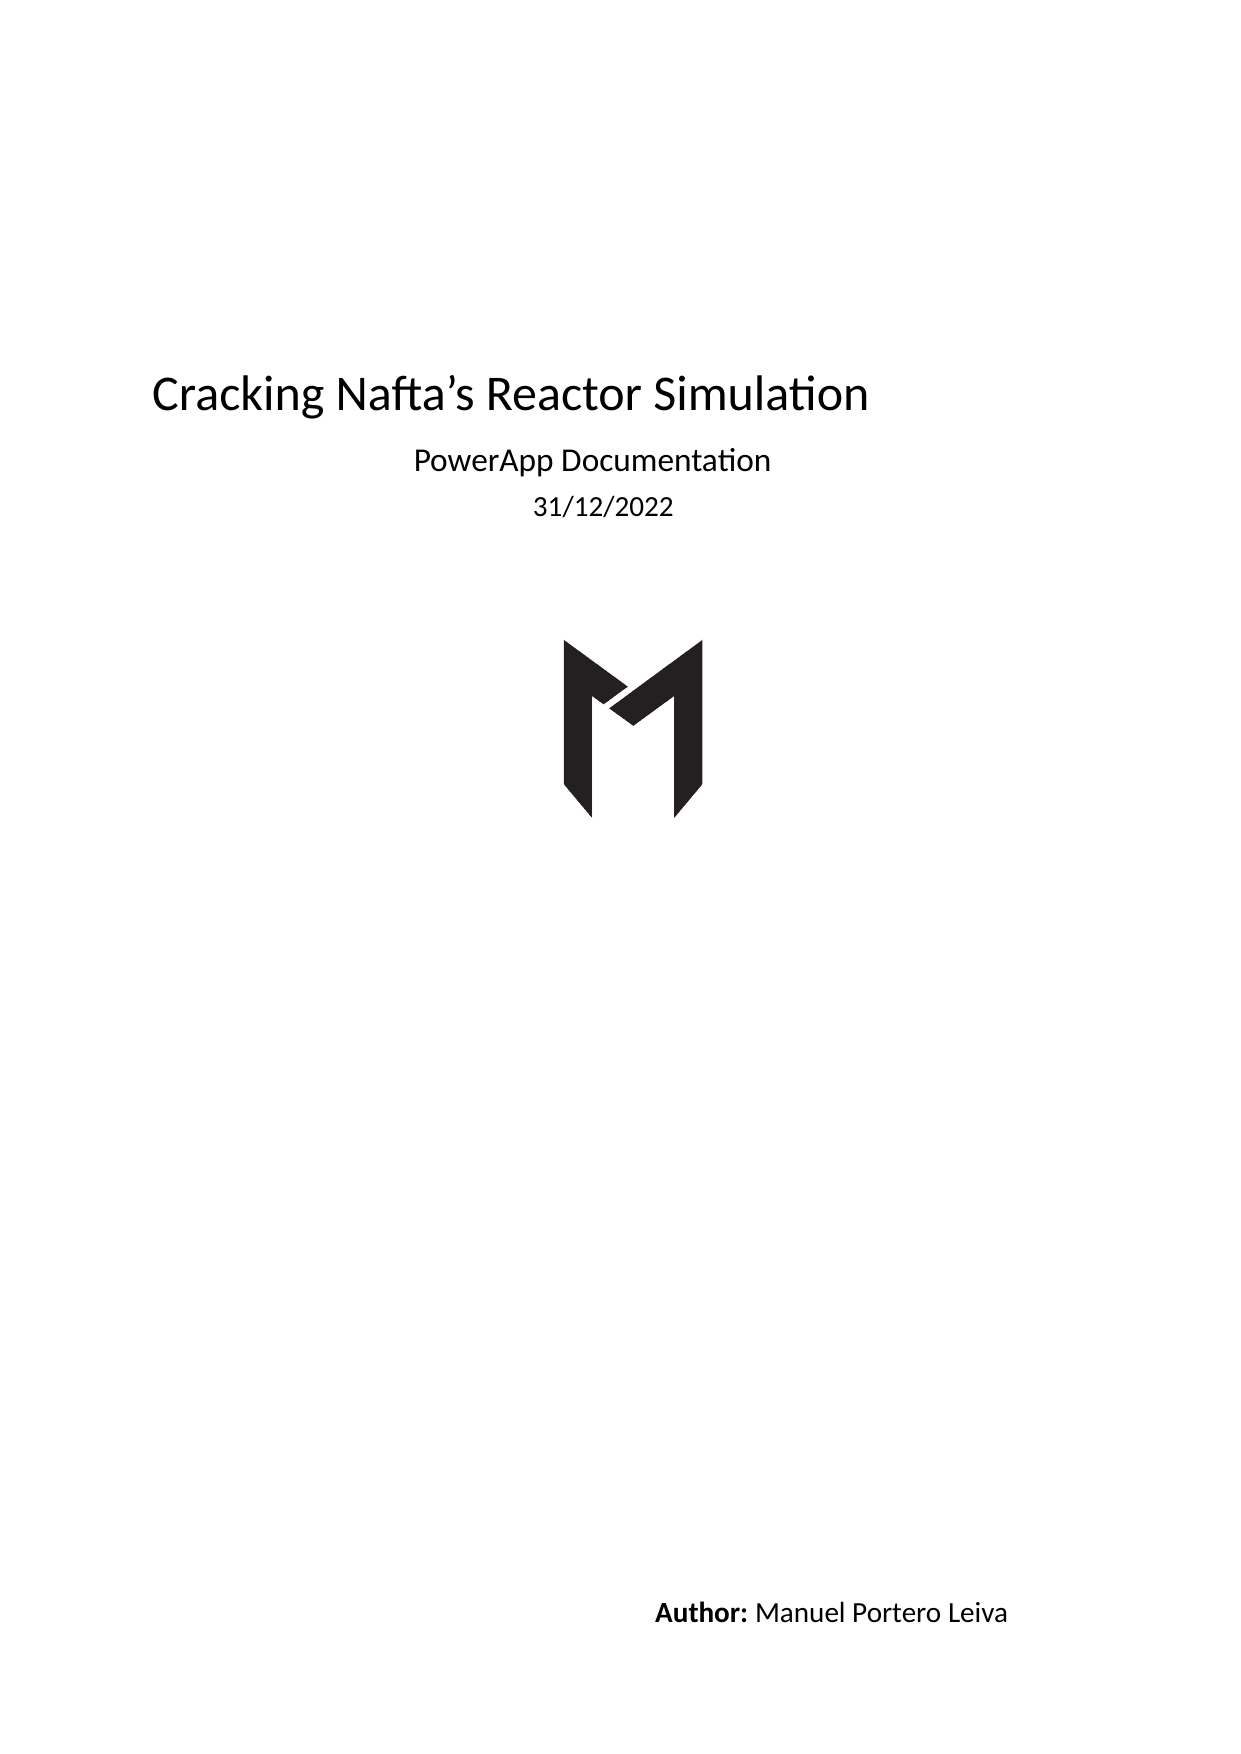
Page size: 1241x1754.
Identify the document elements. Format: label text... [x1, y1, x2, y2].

text 31/12/2022 [118, 484, 1122, 525]
text Cracking Nafta’s Reactor Simulation [118, 362, 1122, 423]
text Author: Manuel Portero Leiva [118, 1594, 1122, 1629]
picture [563, 639, 703, 818]
text PowerApp Documentation [118, 423, 1122, 484]
